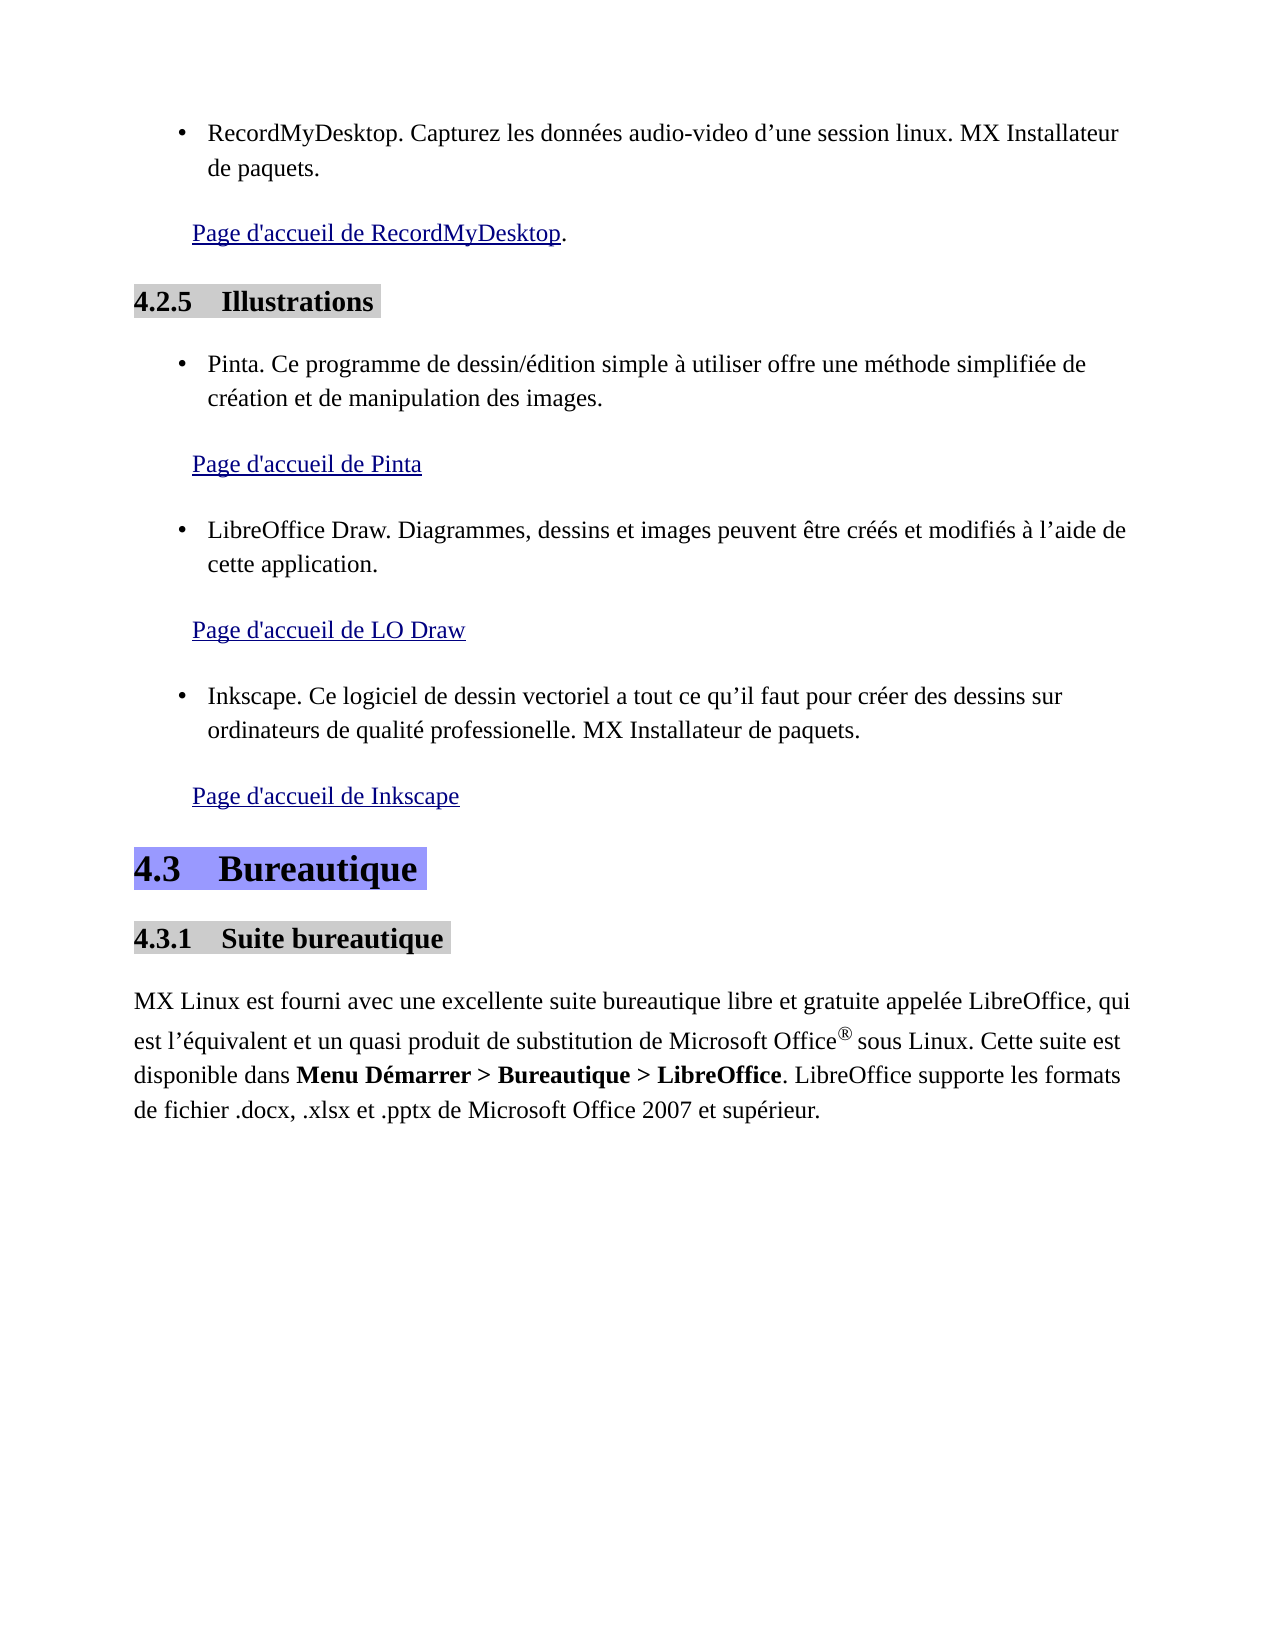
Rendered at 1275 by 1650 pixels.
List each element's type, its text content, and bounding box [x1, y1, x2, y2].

list Page d'accueil de RecordMyDesktop. [162, 218, 1157, 247]
list Page d'accueil de LO Draw [162, 615, 1157, 644]
list Page d'accueil de Pinta [162, 449, 1157, 478]
text MX Linux est fourni avec une excellente suite bureautique libre et gratuite appelée LibreOffice, qui est l’équivalent et un quasi produit de substitution de Microsoft Office® sous Linux. Cette suite est disponible dans Menu Démarrer > Bureautique > LibreOffice. LibreOffice supporte les formats de fichier .docx, .xlsx et .pptx de Microsoft Office 2007 et supérieur. [134, 986, 1141, 1124]
list Page d'accueil de Inkscape [162, 781, 1157, 810]
subtitle 4.3.1 Suite bureautique [451, 921, 1141, 954]
list Pinta. Ce programme de dessin/édition simple à utiliser offre une méthode simplifiée de création et de manipulation des images. [178, 349, 1141, 412]
list RecordMyDesktop. Capturez les données audio-video d’une session linux. MX Installateur de paquets. [178, 118, 1141, 181]
subtitle 4.2.5 Illustrations [381, 284, 1141, 318]
list Inkscape. Ce logiciel de dessin vectoriel a tout ce qu’il faut pour créer des dessins sur ordinateurs de qualité professionelle. MX Installateur de paquets. [178, 681, 1141, 744]
subtitle 4.3 Bureautique [427, 847, 1141, 890]
list LibreOffice Draw. Diagrammes, dessins et images peuvent être créés et modifiés à l’aide de cette application. [178, 515, 1141, 578]
